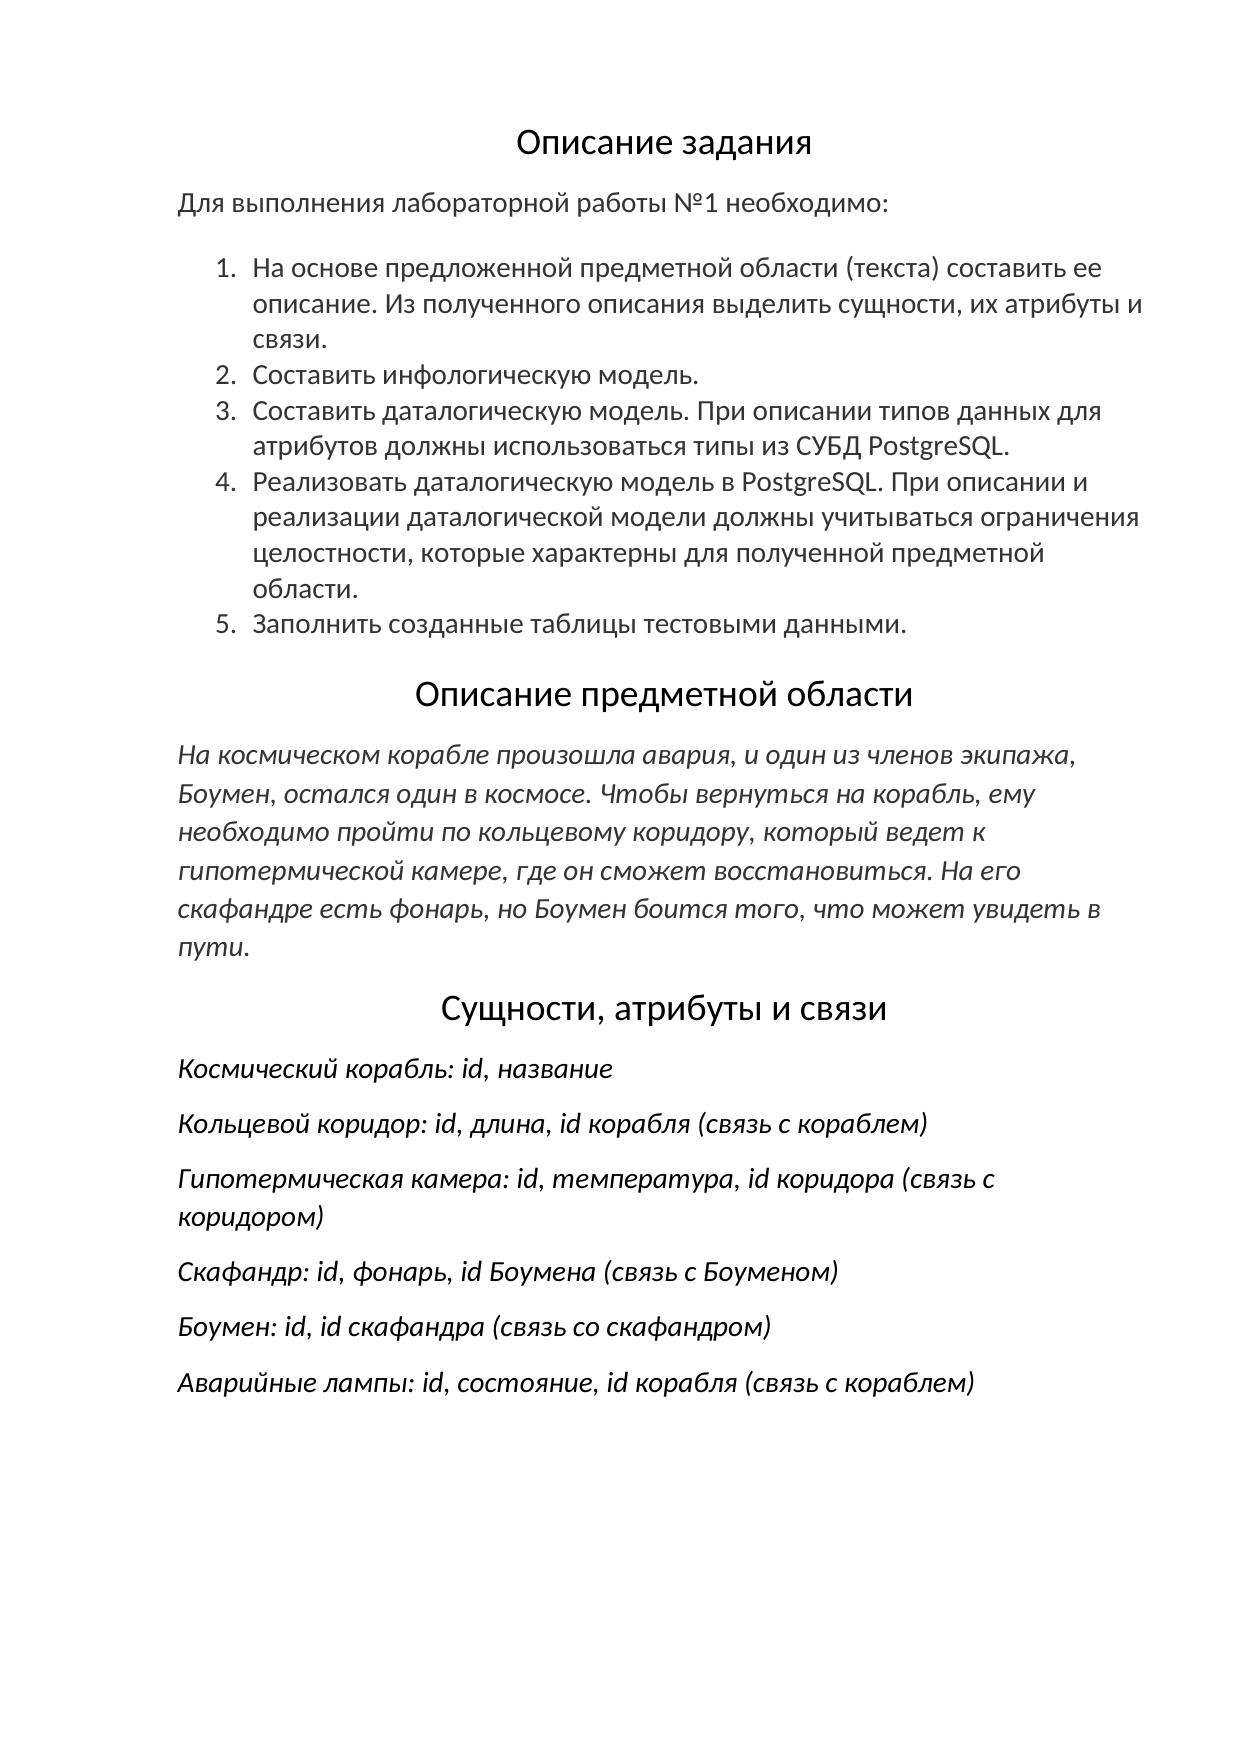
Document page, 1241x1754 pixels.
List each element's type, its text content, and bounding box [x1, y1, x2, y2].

text Описание предметной области [177, 670, 1152, 716]
text Гипотермическая камера: id, температура, id коридора (связь с коридором) [177, 1160, 1152, 1234]
text Кольцевой коридор: id, длина, id корабля (связь с кораблем) [177, 1105, 1152, 1140]
list Составить даталогическую модель. При описании типов данных для атрибутов должны использоваться типы из СУБД PostgreSQL. [215, 392, 1152, 463]
text Описание задания [177, 118, 1152, 164]
text На космическом корабле произошла авария, и один из членов экипажа, Боумен, остался один в космосе. Чтобы вернуться на корабль, ему необходимо пройти по кольцевому коридору, который ведет к гипотермической камере, где он сможет восстановиться. На его скафандре есть фонарь, но Боумен боится того, что может увидеть в пути. [177, 736, 1152, 964]
text Боумен: id, id скафандра (связь со скафандром) [177, 1308, 1152, 1344]
list Заполнить созданные таблицы тестовыми данными. [215, 605, 1152, 641]
text Скафандр: id, фонарь, id Боумена (связь с Боуменом) [177, 1253, 1152, 1289]
text Сущности, атрибуты и связи [177, 983, 1152, 1029]
list Составить инфологическую модель. [215, 356, 1152, 392]
text Для выполнения лабораторной работы №1 необходимо: [177, 184, 1152, 220]
text Космический корабль: id, название [177, 1050, 1152, 1085]
list Реализовать даталогическую модель в PostgreSQL. При описании и реализации даталогической модели должны учитываться ограничения целостности, которые характерны для полученной предметной области. [215, 463, 1152, 605]
list На основе предложенной предметной области (текста) составить ее описание. Из полученного описания выделить сущности, их атрибуты и связи. [215, 249, 1152, 356]
text Аварийные лампы: id, состояние, id корабля (связь с кораблем) [177, 1364, 1152, 1399]
